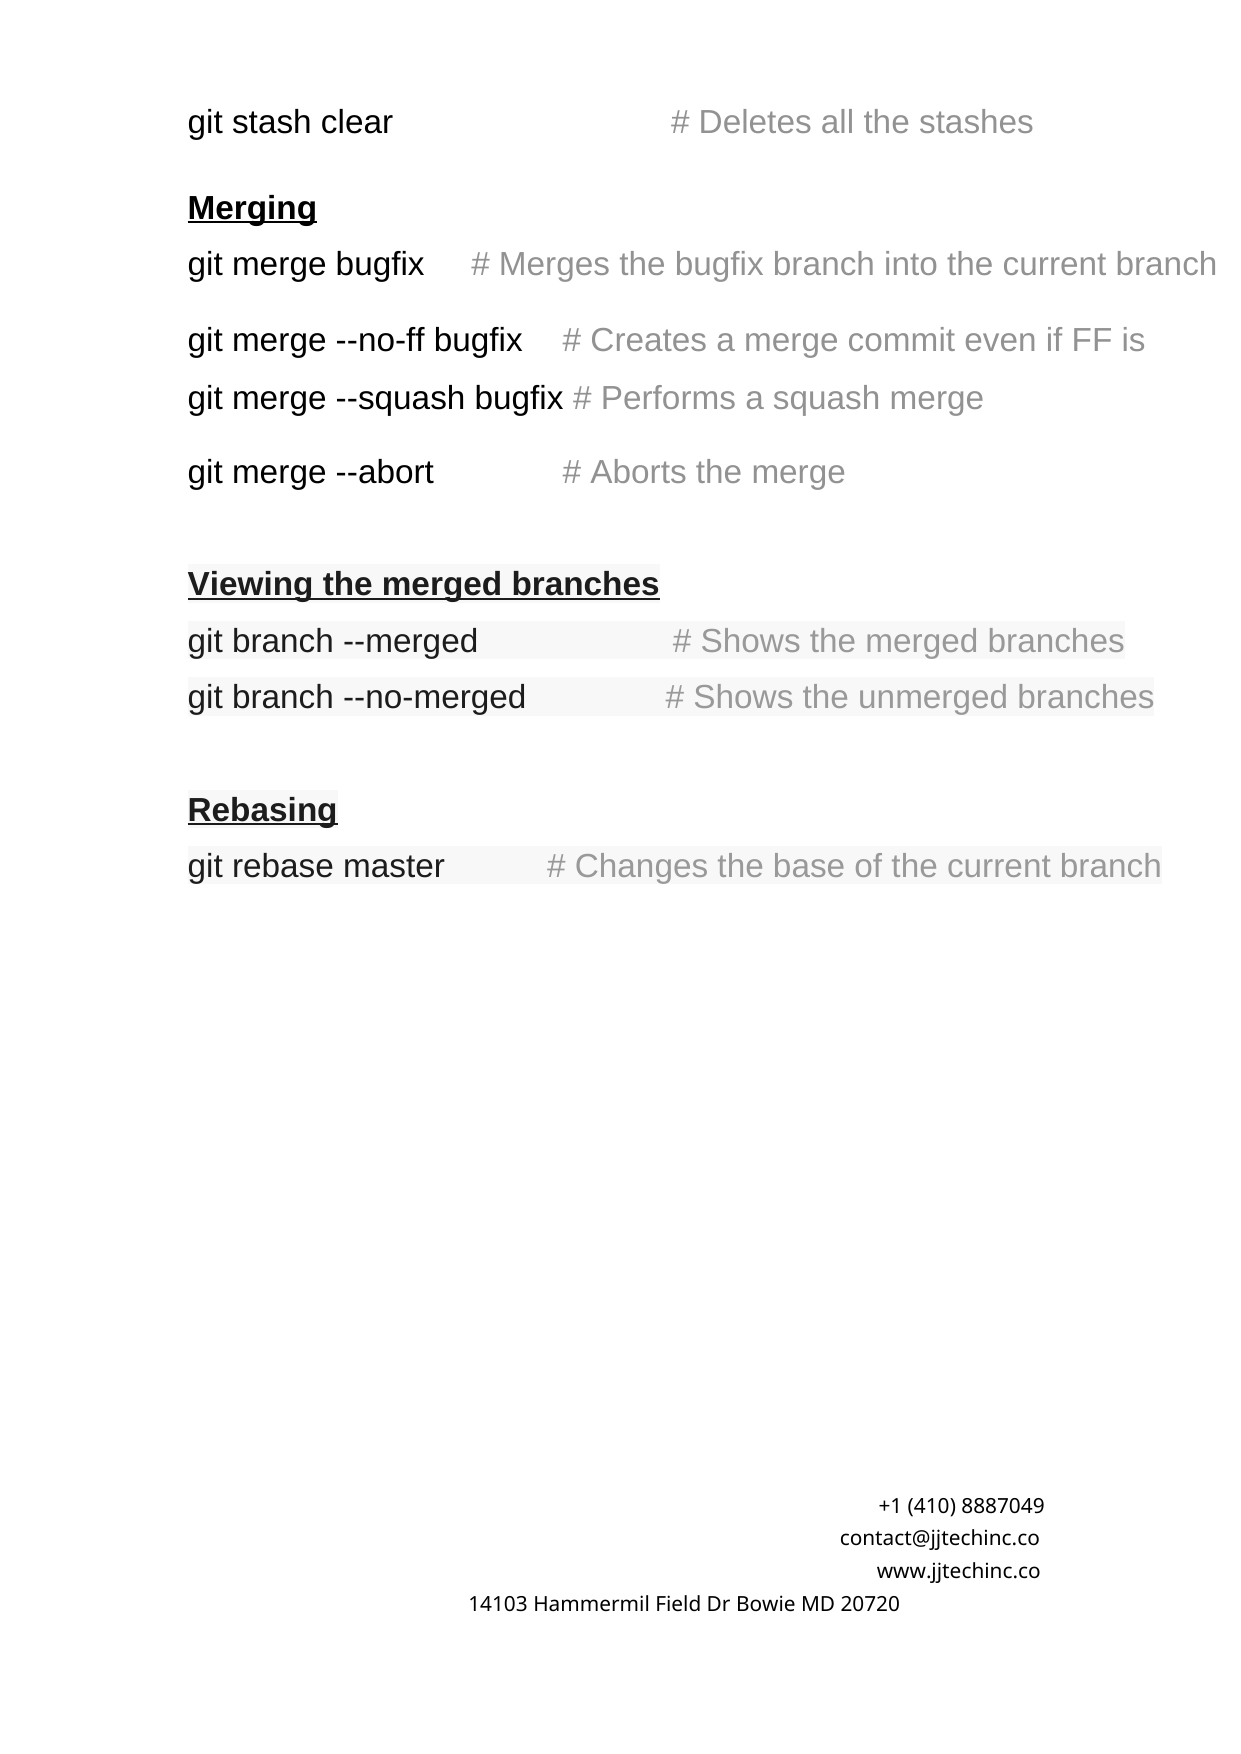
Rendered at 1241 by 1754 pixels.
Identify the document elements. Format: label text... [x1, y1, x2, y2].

text git merge --squash bugfix # Performs a squash merge [187, 378, 1240, 416]
text git branch --no-merged # Shows the unmerged branches [187, 677, 1240, 716]
text git stash clear # Deletes all the stashes [187, 102, 1240, 141]
text git rebase master # Changes the base of the current branch [187, 846, 1240, 884]
text git merge --abort # Aborts the merge [187, 452, 1240, 490]
subtitle Merging [187, 188, 1240, 226]
text Rebasing [187, 790, 1240, 828]
text Viewing the merged branches [187, 564, 1240, 603]
text git merge bugfix # Merges the bugfix branch into the current branch [187, 244, 1218, 282]
text git branch --merged # Shows the merged branches [187, 621, 1240, 659]
text git merge --no-ff bugfix # Creates a merge commit even if FF is [187, 320, 1181, 358]
